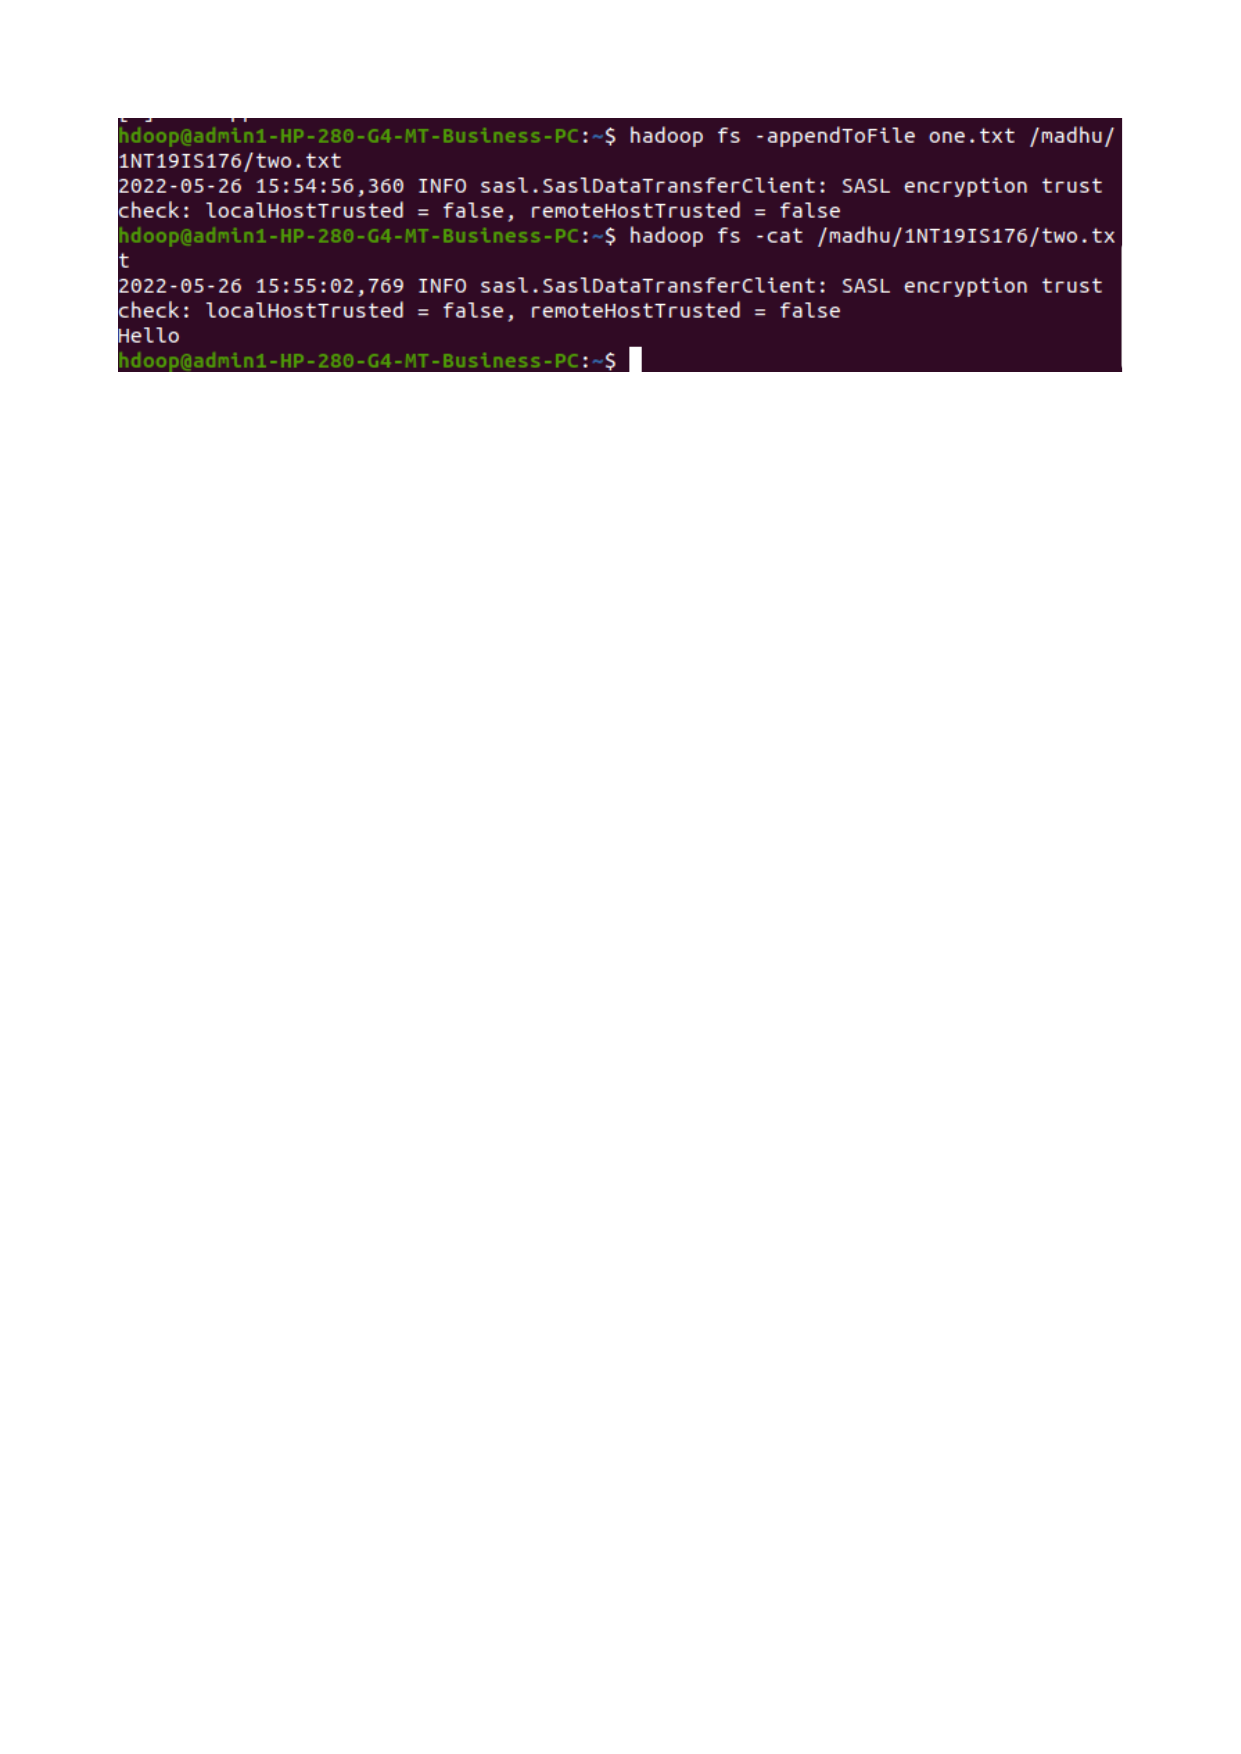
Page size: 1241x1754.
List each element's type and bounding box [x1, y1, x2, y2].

picture [118, 118, 1123, 372]
